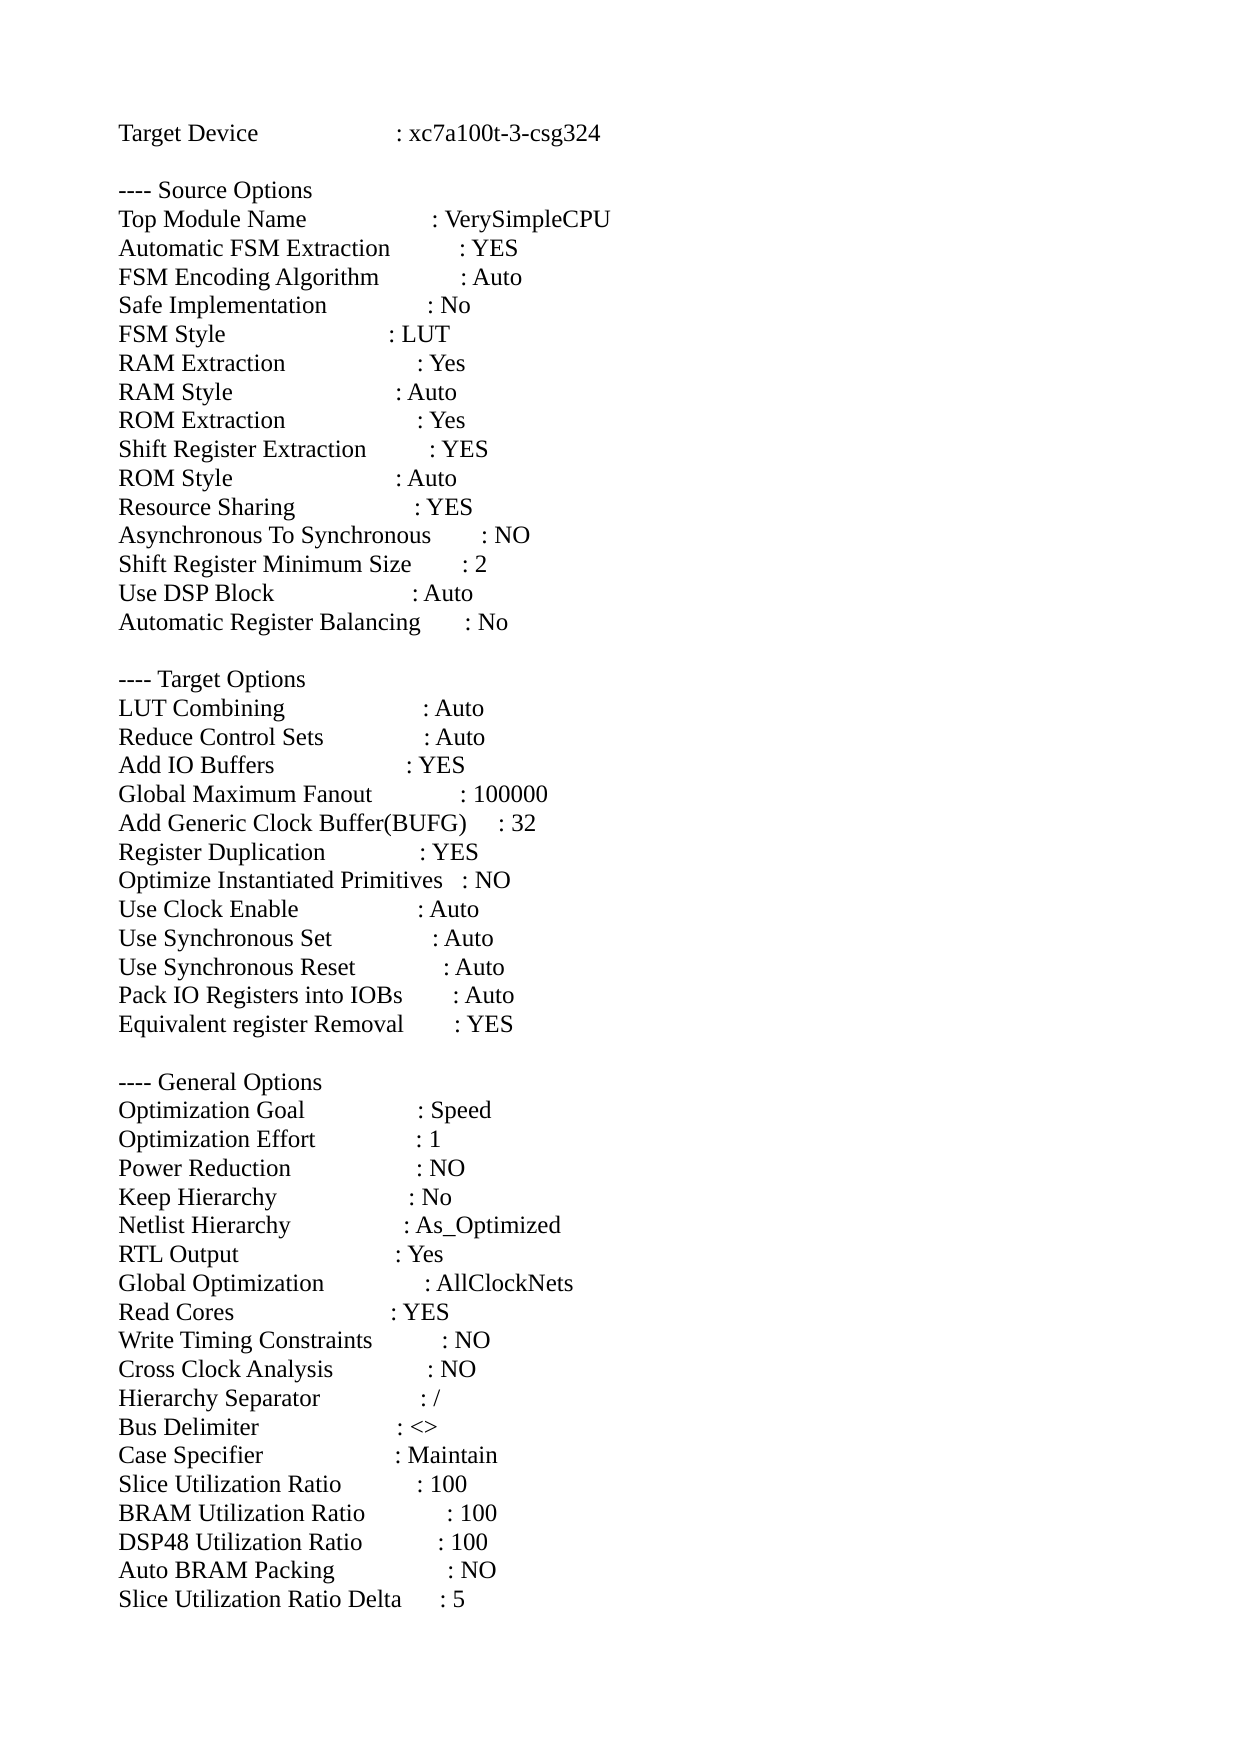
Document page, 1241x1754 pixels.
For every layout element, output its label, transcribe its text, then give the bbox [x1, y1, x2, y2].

text Use Synchronous Reset : Auto [118, 952, 1122, 981]
text Optimization Effort : 1 [118, 1124, 1122, 1153]
text Shift Register Extraction : YES [118, 434, 1122, 463]
text ---- General Options [118, 1067, 1122, 1096]
text Bus Delimiter : <> [118, 1412, 1122, 1441]
text ROM Style : Auto [118, 463, 1122, 492]
text ROM Extraction : Yes [118, 406, 1122, 434]
text Slice Utilization Ratio : 100 [118, 1469, 1122, 1498]
text LUT Combining : Auto [118, 693, 1122, 722]
text Write Timing Constraints : NO [118, 1326, 1122, 1354]
text RAM Extraction : Yes [118, 348, 1122, 377]
text RTL Output : Yes [118, 1239, 1122, 1268]
text Optimize Instantiated Primitives : NO [118, 866, 1122, 894]
text Automatic FSM Extraction : YES [118, 233, 1122, 262]
text ---- Target Options [118, 664, 1122, 693]
text Top Module Name : VerySimpleCPU [118, 204, 1122, 233]
text Read Cores : YES [118, 1297, 1122, 1326]
text Equivalent register Removal : YES [118, 1009, 1122, 1038]
text Slice Utilization Ratio Delta : 5 [118, 1584, 1122, 1613]
text Keep Hierarchy : No [118, 1182, 1122, 1211]
text Cross Clock Analysis : NO [118, 1354, 1122, 1383]
text Optimization Goal : Speed [118, 1096, 1122, 1124]
text FSM Style : LUT [118, 319, 1122, 348]
text Netlist Hierarchy : As_Optimized [118, 1211, 1122, 1239]
text Reduce Control Sets : Auto [118, 722, 1122, 751]
text Case Specifier : Maintain [118, 1441, 1122, 1469]
text BRAM Utilization Ratio : 100 [118, 1498, 1122, 1527]
text Add IO Buffers : YES [118, 751, 1122, 779]
text Global Optimization : AllClockNets [118, 1268, 1122, 1297]
text Use Clock Enable : Auto [118, 894, 1122, 923]
text Automatic Register Balancing : No [118, 607, 1122, 636]
text ---- Source Options [118, 176, 1122, 204]
text DSP48 Utilization Ratio : 100 [118, 1527, 1122, 1556]
text Shift Register Minimum Size : 2 [118, 549, 1122, 578]
text RAM Style : Auto [118, 377, 1122, 406]
text Global Maximum Fanout : 100000 [118, 779, 1122, 808]
text Register Duplication : YES [118, 837, 1122, 866]
text Auto BRAM Packing : NO [118, 1556, 1122, 1584]
text Add Generic Clock Buffer(BUFG) : 32 [118, 808, 1122, 837]
text Use DSP Block : Auto [118, 578, 1122, 607]
text FSM Encoding Algorithm : Auto [118, 262, 1122, 291]
text Use Synchronous Set : Auto [118, 923, 1122, 952]
text Hierarchy Separator : / [118, 1383, 1122, 1412]
text Resource Sharing : YES [118, 492, 1122, 521]
text Target Device : xc7a100t-3-csg324 [118, 118, 1122, 147]
text Pack IO Registers into IOBs : Auto [118, 981, 1122, 1009]
text Safe Implementation : No [118, 291, 1122, 319]
text Power Reduction : NO [118, 1153, 1122, 1182]
text Asynchronous To Synchronous : NO [118, 521, 1122, 549]
